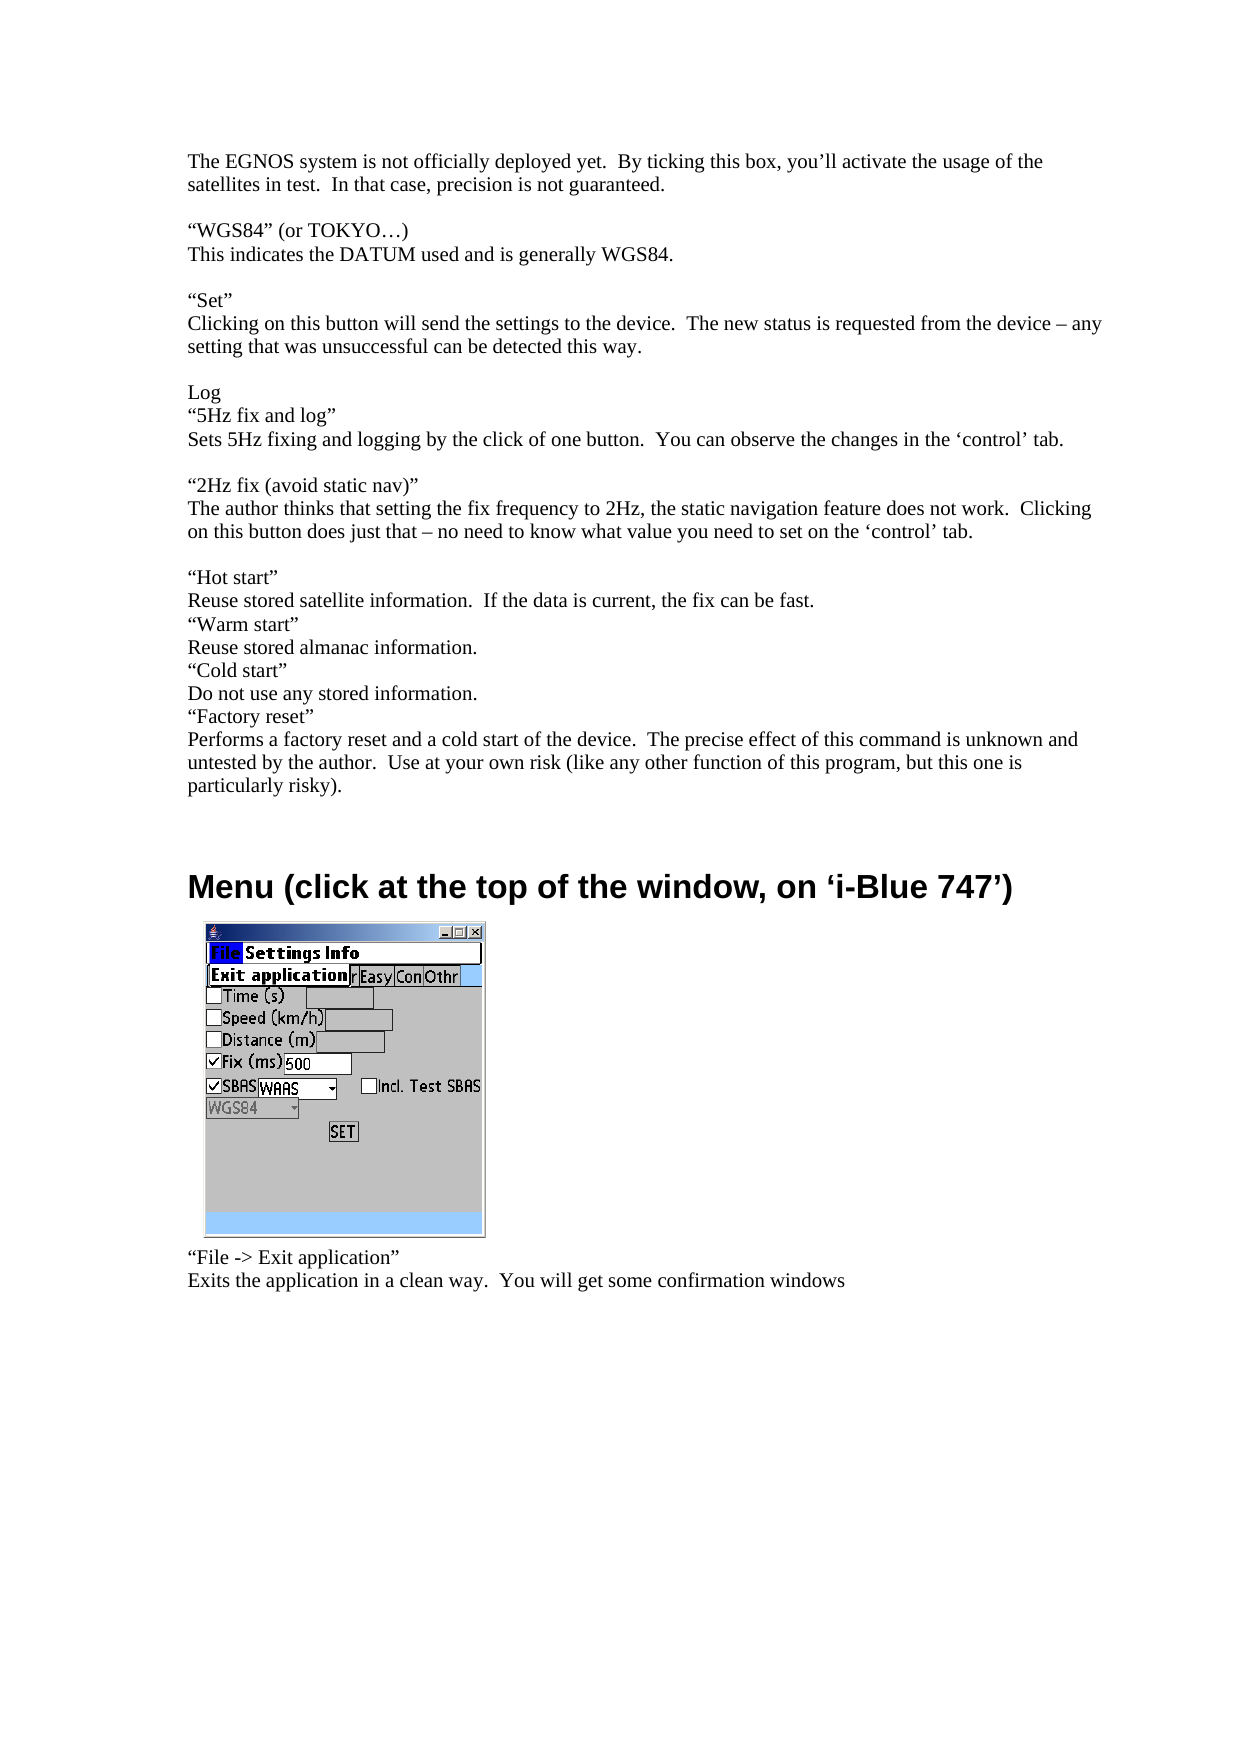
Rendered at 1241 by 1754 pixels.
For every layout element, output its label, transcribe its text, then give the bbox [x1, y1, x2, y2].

text “File -> Exit application” [187, 1246, 1109, 1269]
text “Hot start” [187, 566, 1109, 589]
text Do not use any stored information. [187, 682, 1109, 705]
text “Set” [187, 289, 1109, 312]
text “Cold start” [187, 659, 1109, 682]
text This indicates the DATUM used and is generally WGS84. [187, 242, 1109, 266]
text “2Hz fix (avoid static nav)” [187, 474, 1109, 497]
text Log [187, 381, 1109, 404]
picture [203, 921, 486, 1238]
text Reuse stored satellite information. If the data is current, the fix can be fast. [187, 589, 1109, 612]
text The EGNOS system is not officially deployed yet. By ticking this box, you’ll activate the usage of the satellites in test. In that case, precision is not guaranteed. [187, 150, 1109, 196]
text The author thinks that setting the fix frequency to 2Hz, the static navigation feature does not work. Clicking on this button does just that – no need to know what value you need to set on the ‘control’ tab. [187, 497, 1109, 543]
text Exits the application in a clean way. You will get some confirmation windows [187, 1269, 1109, 1292]
text “WGS84” (or TOKYO…) [187, 219, 1109, 242]
text Clicking on this button will send the settings to the device. The new status is requested from the device – any setting that was unsuccessful can be detected this way. [187, 312, 1109, 358]
subtitle Menu (click at the top of the window, on ‘i-Blue 747’) [187, 869, 1109, 906]
text Sets 5Hz fixing and logging by the click of one button. You can observe the changes in the ‘control’ tab. [187, 427, 1109, 451]
text Reuse stored almanac information. [187, 636, 1109, 659]
text Performs a factory reset and a cold start of the device. The precise effect of this command is unknown and untested by the author. Use at your own risk (like any other function of this program, but this one is particularly risky). [187, 728, 1109, 797]
text “Warm start” [187, 612, 1109, 636]
text “5Hz fix and log” [187, 404, 1109, 427]
text “Factory reset” [187, 705, 1109, 728]
